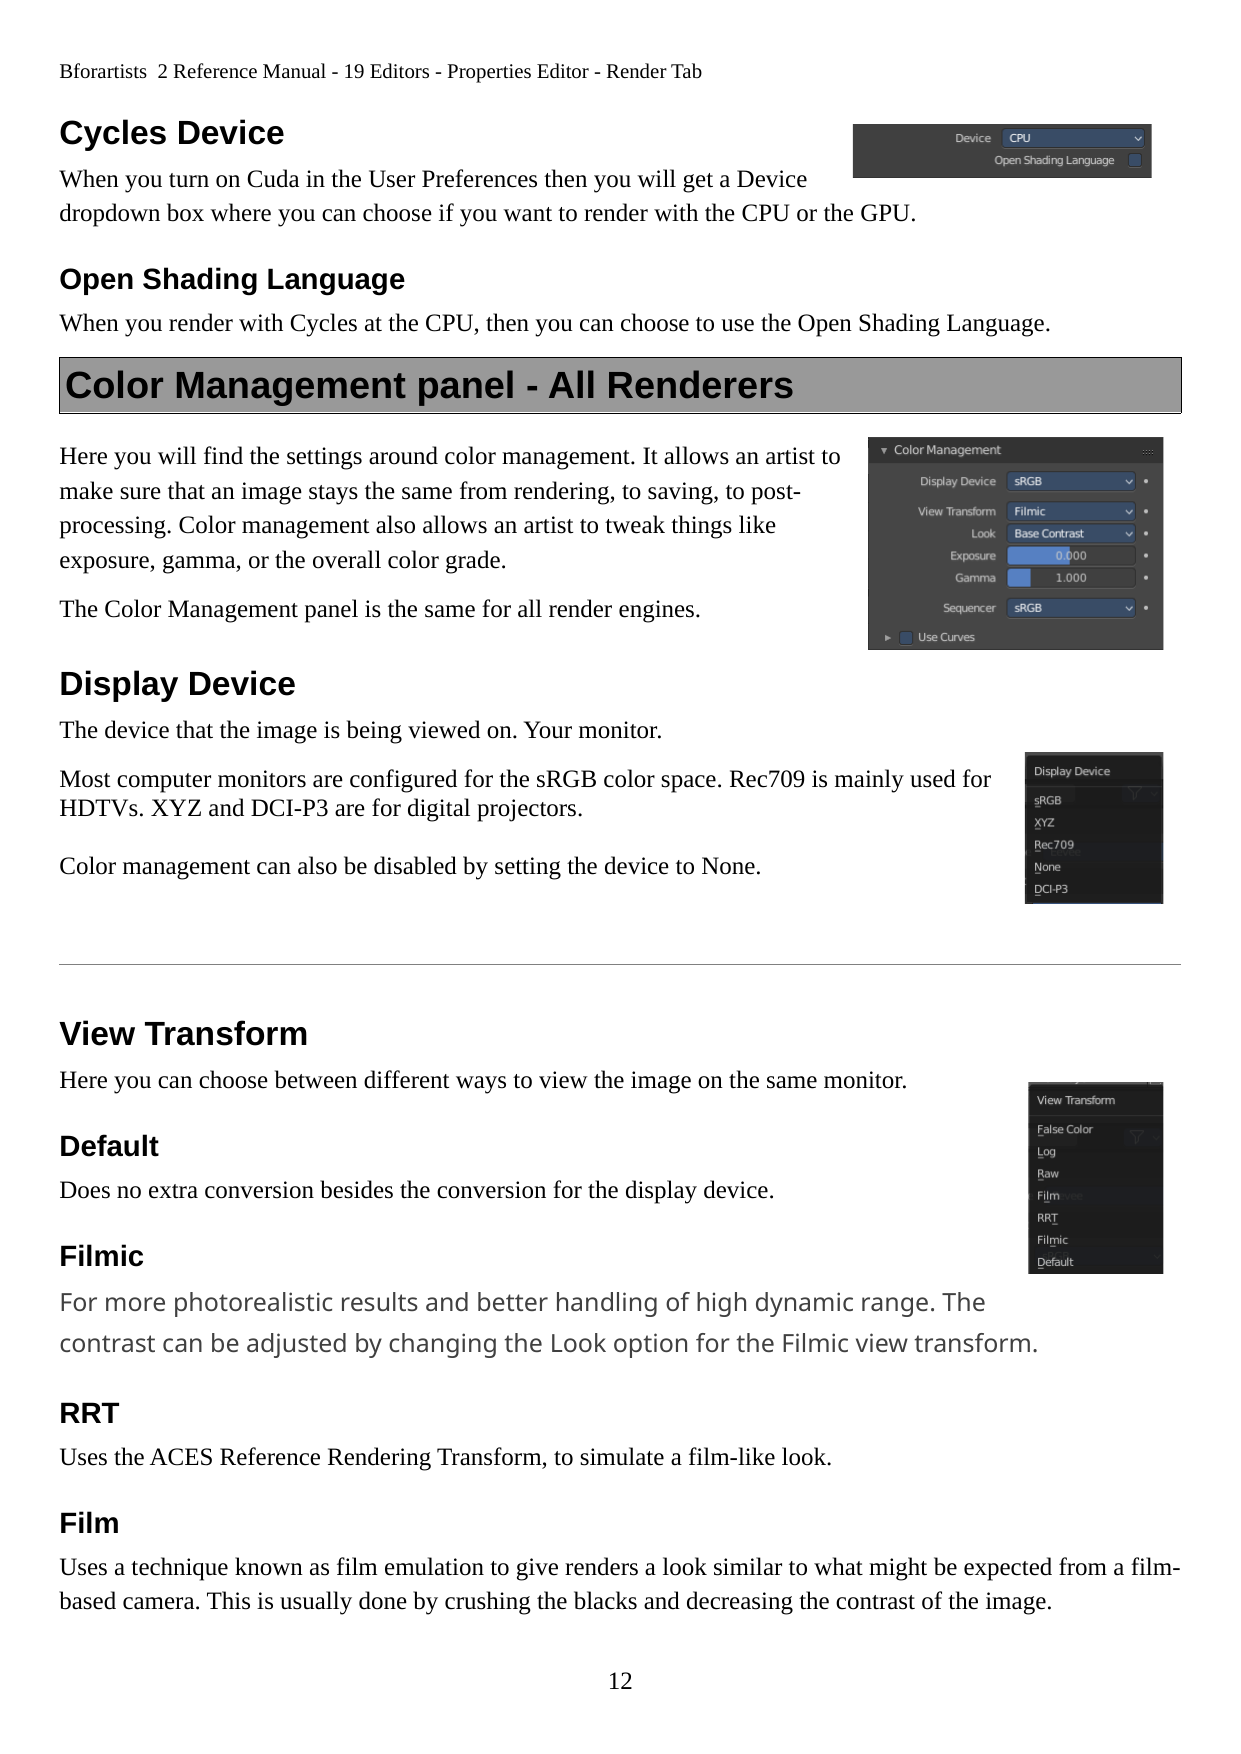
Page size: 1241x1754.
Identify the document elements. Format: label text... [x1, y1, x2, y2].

text The device that the image is being viewed on. Your monitor. [59, 715, 1181, 743]
text Color management can also be disabled by setting the device to None. [59, 851, 1024, 879]
text When you render with Cycles at the CPU, then you can choose to use the Open Shading Language. [59, 308, 1181, 337]
text For more photorealistic results and better handling of high dynamic range. The contrast can be adjusted by changing the Look option for the Filmic view transform. [59, 1285, 1181, 1360]
text The Color Management panel is the same for all render engines. [59, 594, 868, 622]
text When you turn on Cuda in the User Preferences then you will get a Device dropdown box where you can choose if you want to render with the CPU or the GPU. [59, 164, 1181, 227]
table_header Color Management panel - All Renderers [60, 358, 1181, 412]
subtitle Filmic [59, 1239, 1028, 1272]
picture [852, 124, 1152, 178]
picture [1028, 1082, 1164, 1274]
picture [1024, 752, 1164, 904]
list Most computer monitors are configured for the sRGB color space. Rec709 is mainly used for HDTVs. XYZ and DCI-P3 are for digital projectors. [59, 764, 1024, 821]
subtitle Film [59, 1506, 1181, 1539]
subtitle Cycles Device [59, 113, 1181, 151]
subtitle [1164, 1129, 1181, 1162]
text Here you can choose between different ways to view the image on the same monitor. [59, 1065, 1181, 1094]
subtitle RRT [59, 1396, 1181, 1429]
subtitle [1164, 1239, 1181, 1272]
subtitle View Transform [59, 1014, 1181, 1053]
text Does no extra conversion besides the conversion for the display device. [59, 1175, 1028, 1204]
picture [868, 437, 1164, 650]
text Uses a technique known as film emulation to give renders a look similar to what might be expected from a film-based camera. This is usually done by crushing the blacks and decreasing the contrast of the image. [59, 1552, 1181, 1615]
subtitle Display Device [59, 664, 1181, 702]
text Here you will find the settings around color management. It allows an artist to make sure that an image stays the same from rendering, to saving, to post-processing. Color management also allows an artist to tweak things like exposure, gamma, or the overall color grade. [59, 441, 868, 573]
text Uses the ACES Reference Rendering Transform, to simulate a film-like look. [59, 1442, 1181, 1471]
subtitle Open Shading Language [59, 262, 1181, 296]
subtitle Default [59, 1129, 1028, 1162]
